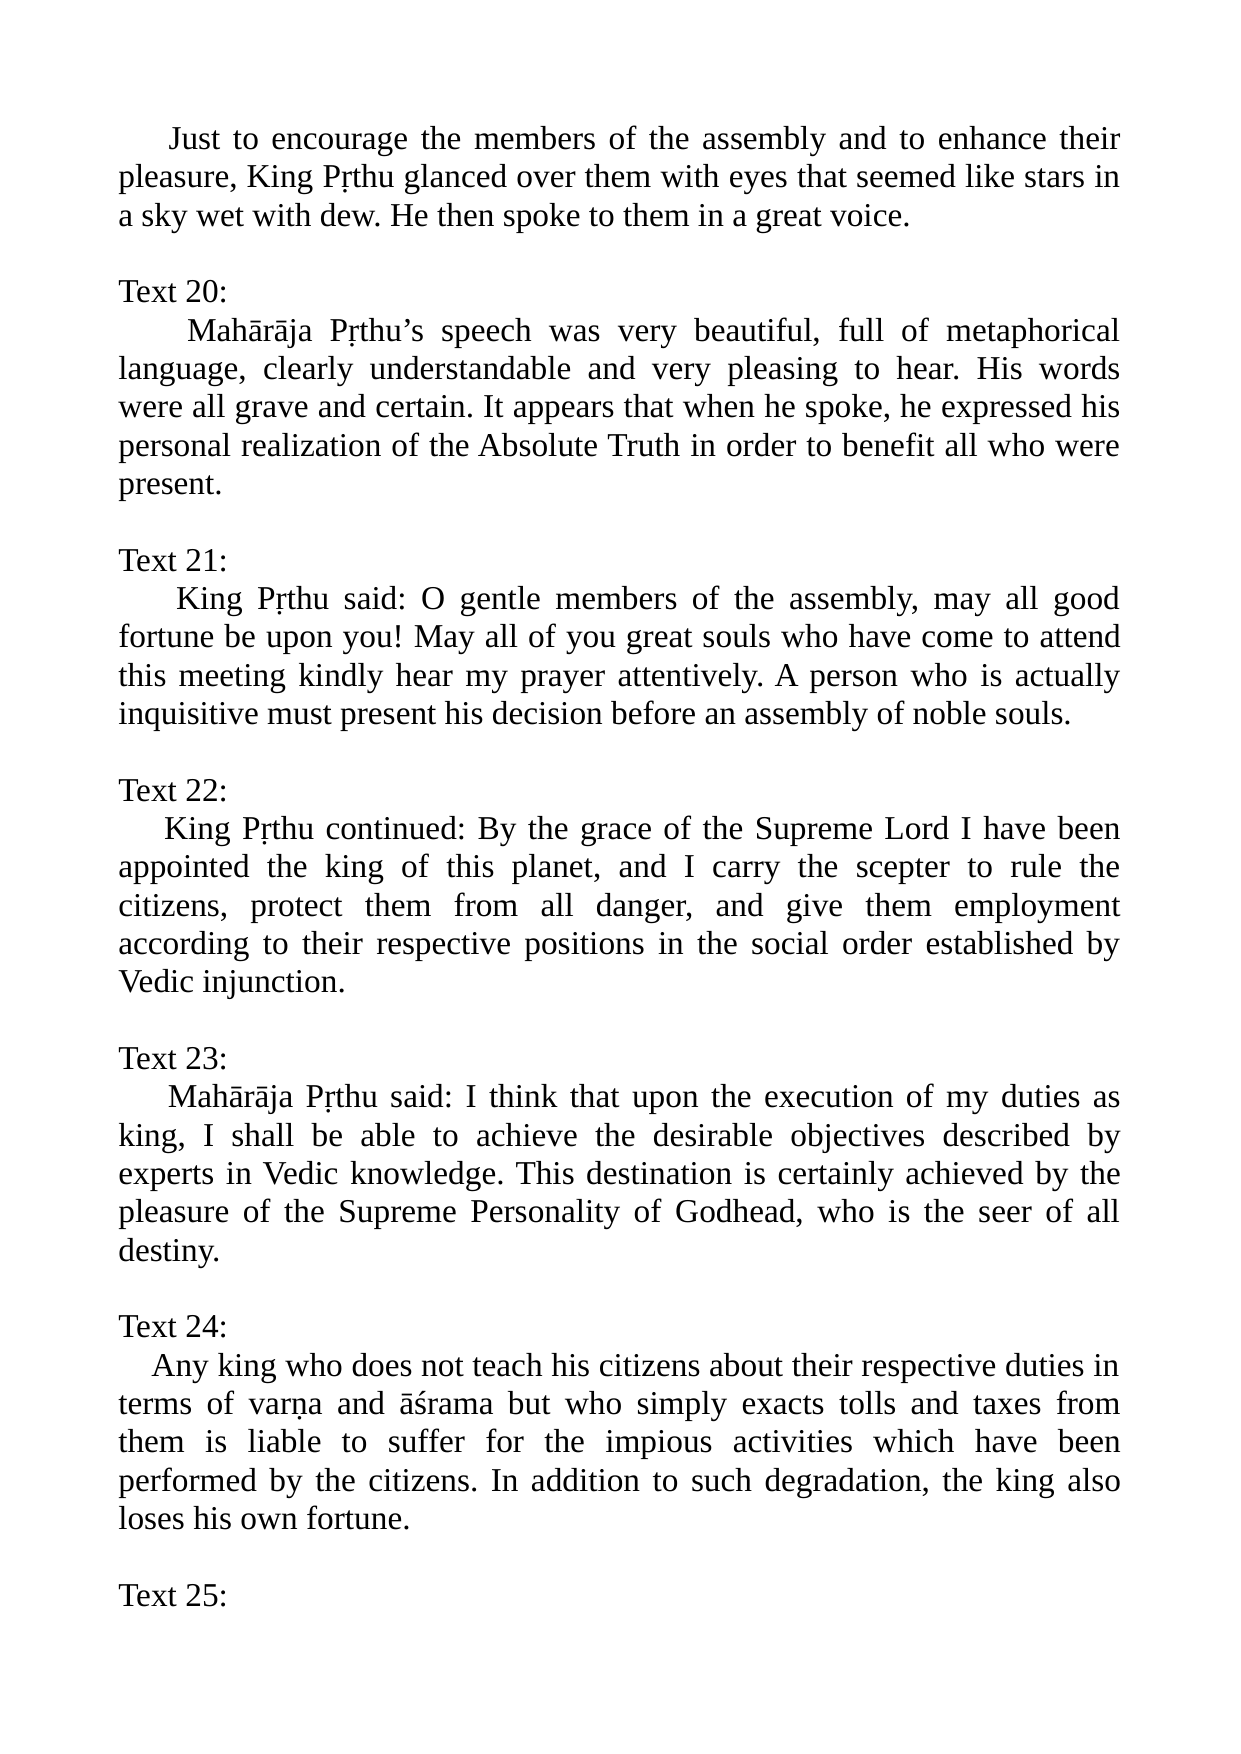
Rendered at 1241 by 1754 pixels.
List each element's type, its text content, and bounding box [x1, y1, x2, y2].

text Text 21: [118, 540, 1122, 578]
text King Pṛthu said: O gentle members of the assembly, may all good fortune be upon you! May all of you great souls who have come to attend this meeting kindly hear my prayer attentively. A person who is actually inquisitive must present his decision before an assembly of noble souls. [118, 578, 1122, 731]
text King Pṛthu continued: By the grace of the Supreme Lord I have been appointed the king of this planet, and I carry the scepter to rule the citizens, protect them from all danger, and give them employment according to their respective positions in the social order established by Vedic injunction. [118, 808, 1122, 1000]
text Text 25: [118, 1575, 1122, 1613]
text Text 23: [118, 1038, 1122, 1076]
text Mahārāja Pṛthu’s speech was very beautiful, full of metaphorical language, clearly understandable and very pleasing to hear. His words were all grave and certain. It appears that when he spoke, he expressed his personal realization of the Absolute Truth in order to benefit all who were present. [118, 310, 1122, 501]
text Text 22: [118, 770, 1122, 808]
text Any king who does not teach his citizens about their respective duties in terms of varṇa and āśrama but who simply exacts tolls and taxes from them is liable to suffer for the impious activities which have been performed by the citizens. In addition to such degradation, the king also loses his own fortune. [118, 1345, 1122, 1536]
text Text 24: [118, 1306, 1122, 1345]
text Mahārāja Pṛthu said: I think that upon the execution of my duties as king, I shall be able to achieve the desirable objectives described by experts in Vedic knowledge. This destination is certainly achieved by the pleasure of the Supreme Personality of Godhead, who is the seer of all destiny. [118, 1076, 1122, 1268]
text Just to encourage the members of the assembly and to enhance their pleasure, King Pṛthu glanced over them with eyes that seemed like stars in a sky wet with dew. He then spoke to them in a great voice. [118, 118, 1122, 233]
text Text 20: [118, 271, 1122, 310]
